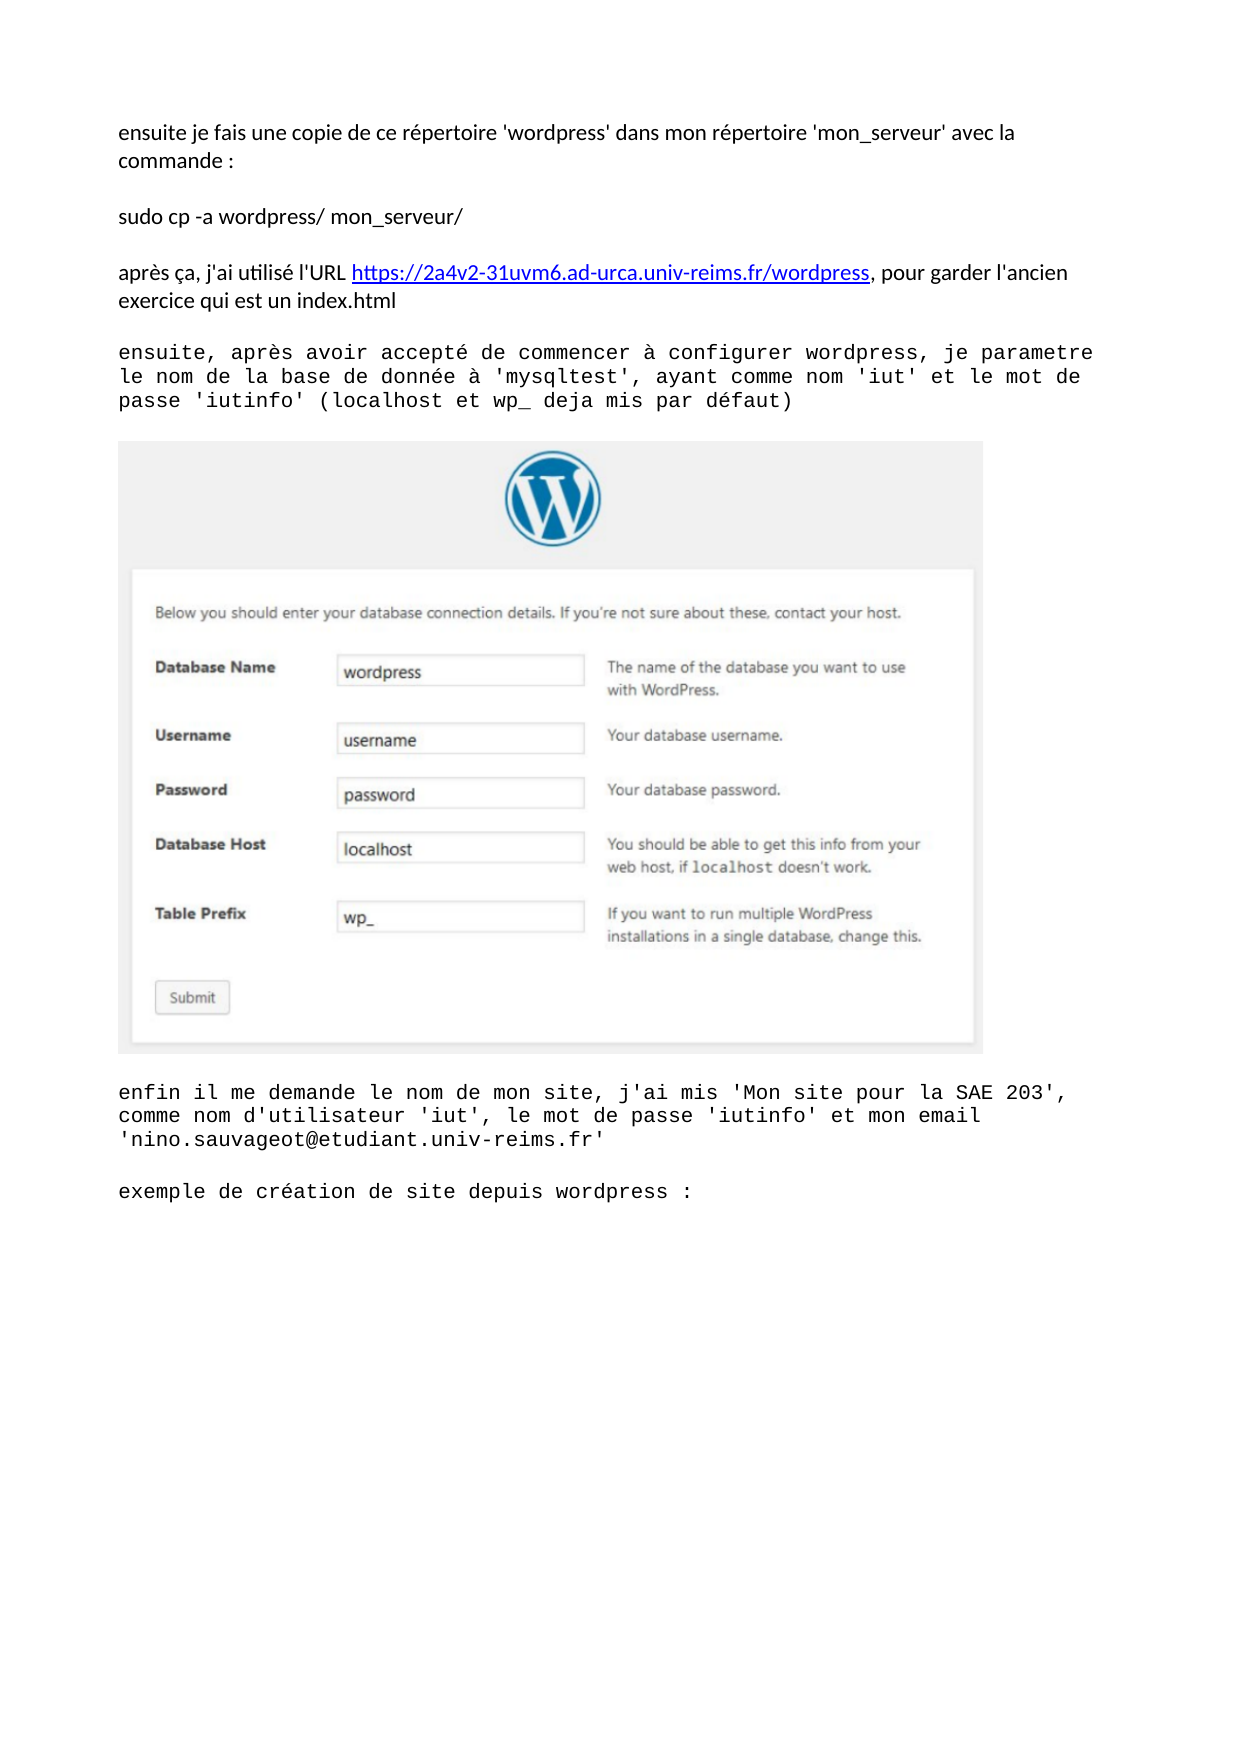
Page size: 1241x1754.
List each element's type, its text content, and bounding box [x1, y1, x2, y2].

text exemple de création de site depuis wordpress : [118, 1181, 1122, 1204]
text ensuite je fais une copie de ce répertoire 'wordpress' dans mon répertoire 'mon_serveur' avec la commande : [118, 118, 1122, 174]
text sudo cp -a wordpress/ mon_serveur/ [118, 202, 1122, 230]
text ensuite, après avoir accepté de commencer à configurer wordpress, je parametre le nom de la base de donnée à 'mysqltest', ayant comme nom 'iut' et le mot de passe 'iutinfo' (localhost et wp_ deja mis par défaut) [118, 342, 1122, 413]
text après ça, j'ai utilisé l'URL https://2a4v2-31uvm6.ad-urca.univ-reims.fr/wordpress, pour garder l'ancien exercice qui est un index.html [118, 258, 1122, 314]
text enfin il me demande le nom de mon site, j'ai mis 'Mon site pour la SAE 203', comme nom d'utilisateur 'iut', le mot de passe 'iutinfo' et mon email 'nino.sauvageot@etudiant.univ-reims.fr' [118, 1082, 1122, 1153]
